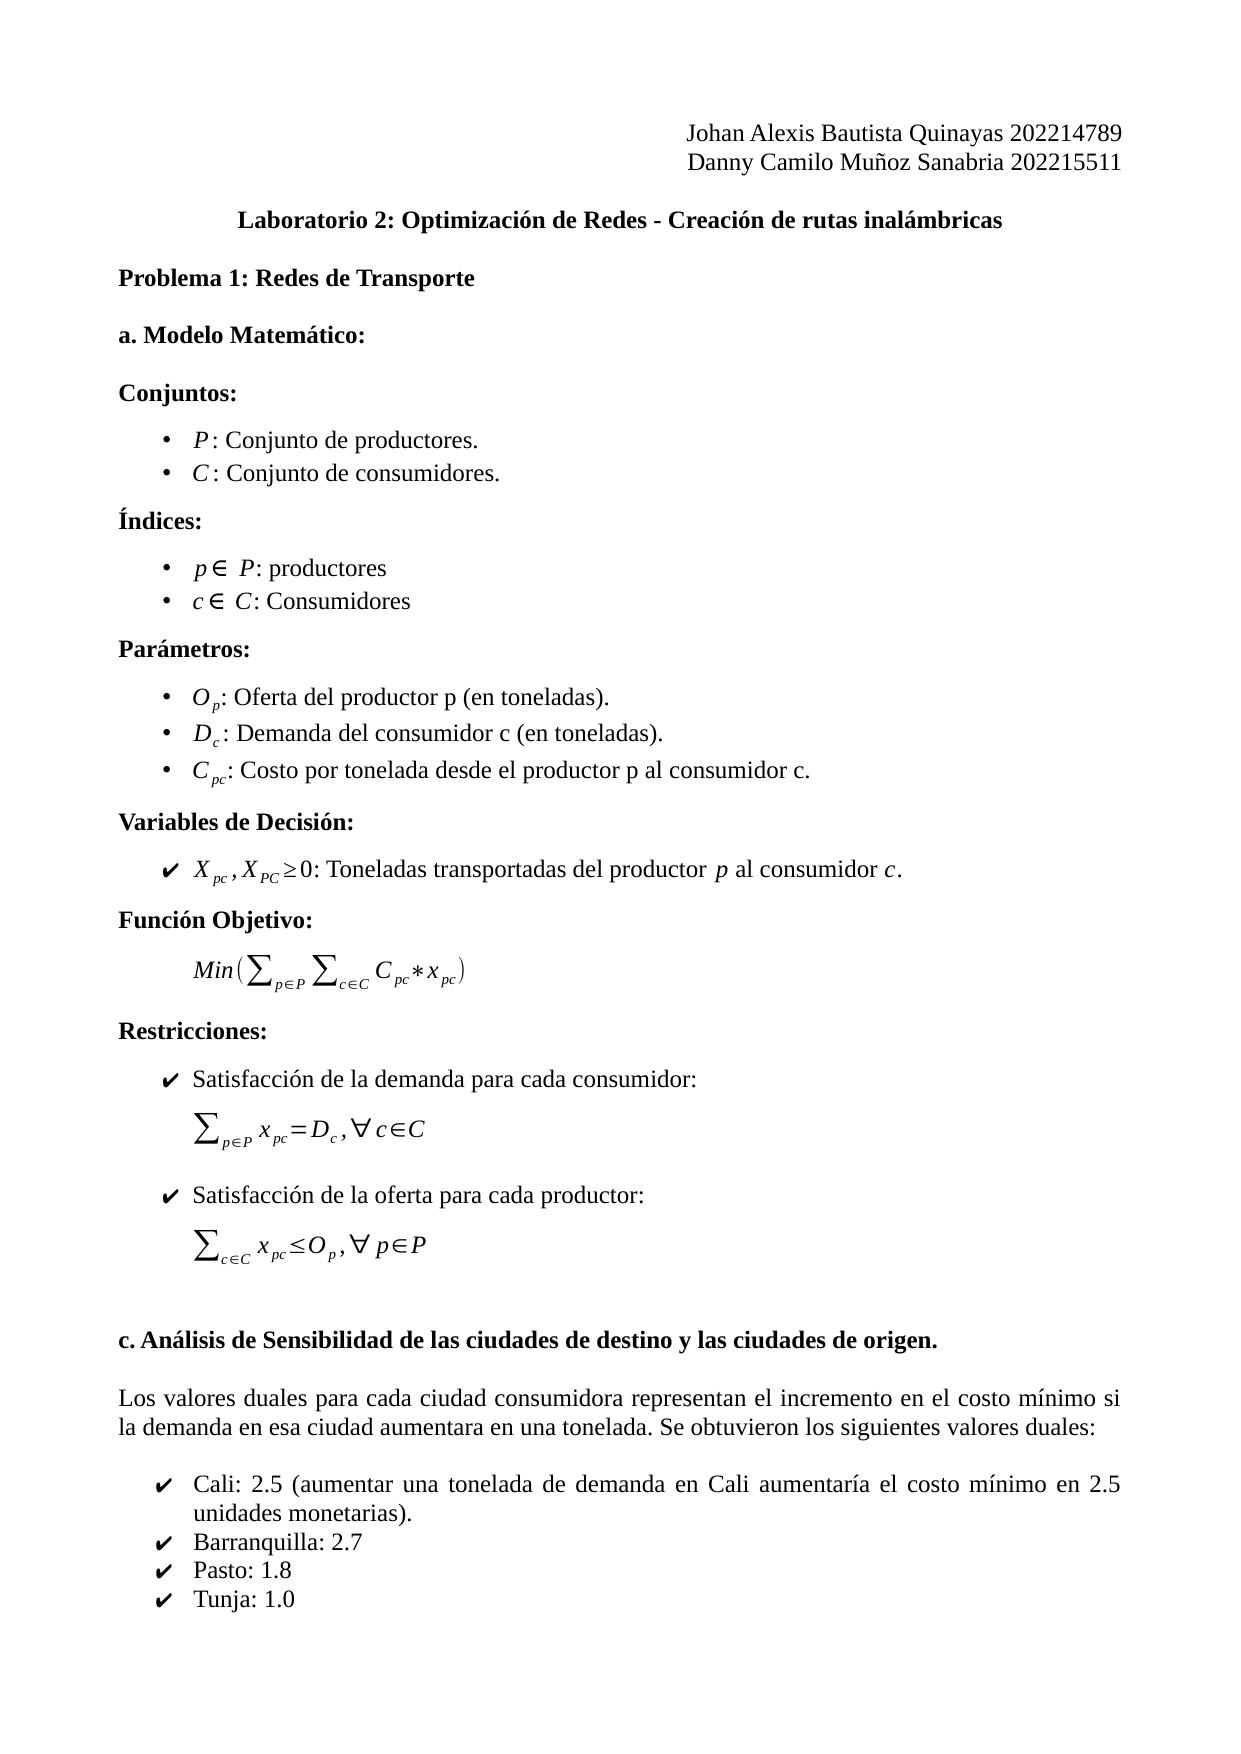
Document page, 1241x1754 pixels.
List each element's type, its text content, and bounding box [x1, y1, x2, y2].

text Los valores duales para cada ciudad consumidora representan el incremento en el costo mínimo si la demanda en esa ciudad aumentara en una tonelada. Se obtuvieron los siguientes valores duales: [118, 1383, 1122, 1440]
text Función Objetivo: [118, 906, 1122, 934]
list : Costo por tonelada desde el productor p al consumidor c. [162, 755, 1122, 788]
text Conjuntos: [118, 378, 1122, 406]
list Pasto: 1.8 [156, 1555, 1122, 1584]
list Tunja: 1.0 [156, 1584, 1122, 1613]
list : Toneladas transportadas del productor al consumidor . [162, 854, 1122, 887]
list Barranquilla: 2.7 [156, 1527, 1122, 1555]
text a. Modelo Matemático: [118, 320, 1122, 349]
list Conjunto de consumidores. [162, 458, 1122, 487]
list Demanda del consumidor c (en toneladas). [162, 718, 1122, 751]
list Cali: 2.5 (aumentar una tonelada de demanda en Cali aumentaría el costo mínimo en 2.5 unidades monetarias). [156, 1469, 1122, 1527]
list Conjunto de productores. [162, 425, 1122, 454]
list : Oferta del productor p (en toneladas). [162, 682, 1122, 714]
text Índices: [118, 506, 1122, 534]
list Satisfacción de la oferta para cada productor: [162, 1181, 1122, 1209]
text Variables de Decisión: [118, 807, 1122, 835]
list : Consumidores [162, 586, 1122, 615]
text c. Análisis de Sensibilidad de las ciudades de destino y las ciudades de origen. [118, 1325, 1122, 1354]
text Parámetros: [118, 634, 1122, 663]
text Laboratorio 2: Optimización de Redes - Creación de rutas inalámbricas [118, 205, 1122, 234]
text Problema 1: Redes de Transporte [118, 263, 1122, 291]
text Restricciones: [118, 1016, 1122, 1045]
list : productores [162, 553, 1122, 582]
list Satisfacción de la demanda para cada consumidor: [162, 1064, 1122, 1093]
